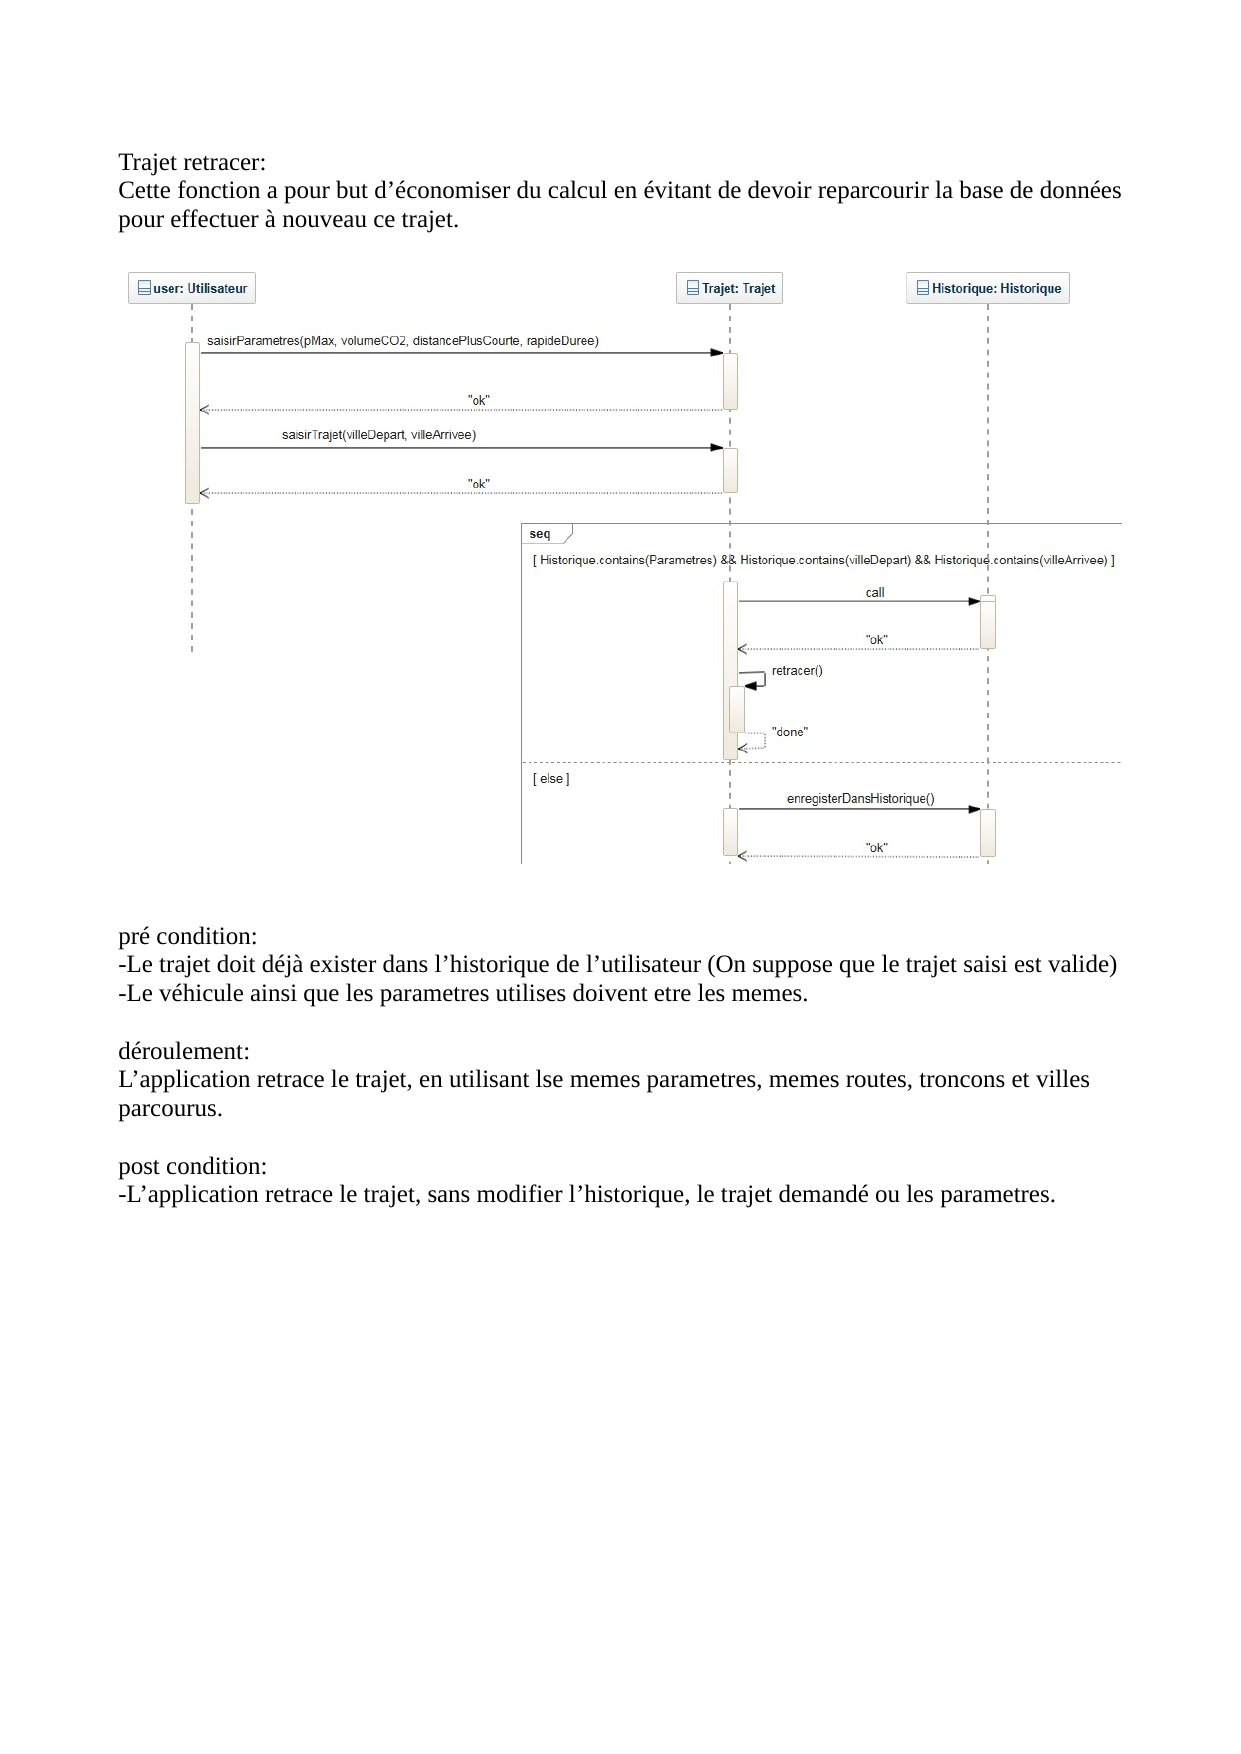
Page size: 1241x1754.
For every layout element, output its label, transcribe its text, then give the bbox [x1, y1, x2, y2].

picture [118, 261, 1122, 864]
text Trajet retracer: Cette fonction a pour but d’économiser du calcul en évitant de devoir reparcourir la base de données pour effectuer à nouveau ce trajet. [118, 118, 1122, 233]
text pré condition: -Le trajet doit déjà exister dans l’historique de l’utilisateur (On suppose que le trajet saisi est valide) -Le véhicule ainsi que les parametres utilises doivent etre les memes. déroulement: L’application retrace le trajet, en utilisant lse memes parametres, memes routes, troncons et villes parcourus. post condition: -L’application retrace le trajet, sans modifier l’historique, le trajet demandé ou les parametres. [118, 864, 1122, 1266]
